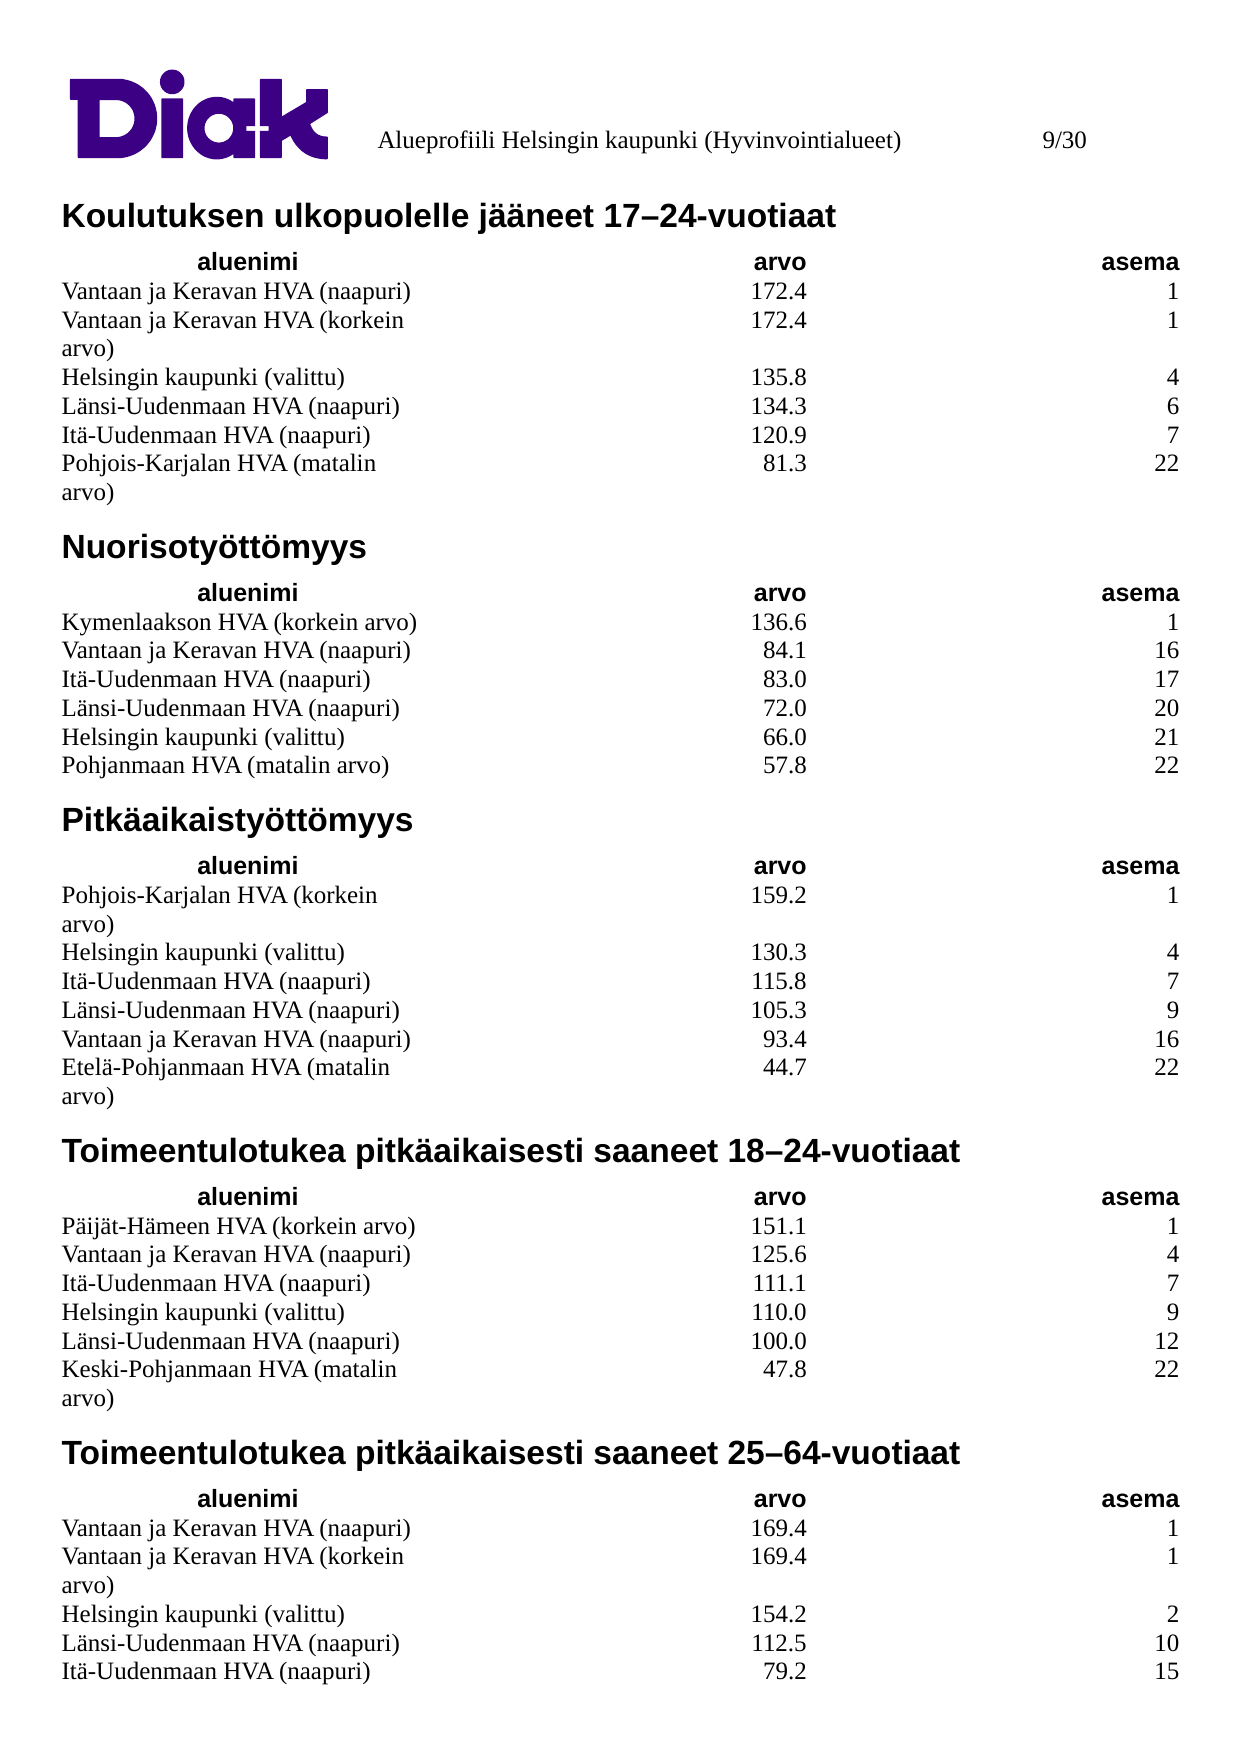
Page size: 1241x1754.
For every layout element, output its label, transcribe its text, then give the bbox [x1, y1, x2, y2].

table_cell 172.4 [434, 305, 806, 362]
table_cell Länsi-Uudenmaan HVA (naapuri) [61, 1326, 434, 1354]
table_cell 16 [806, 1024, 1179, 1052]
table_cell 66.0 [434, 722, 806, 751]
table_cell 151.1 [434, 1211, 806, 1239]
table_cell Helsingin kaupunki (valittu) [61, 938, 434, 966]
table_cell 93.4 [434, 1024, 806, 1052]
table_cell Helsingin kaupunki (valittu) [61, 362, 434, 391]
table_cell 169.4 [434, 1513, 806, 1541]
table_cell Länsi-Uudenmaan HVA (naapuri) [61, 391, 434, 420]
table_cell 169.4 [434, 1541, 806, 1599]
table_cell Kymenlaakson HVA (korkein arvo) [61, 607, 434, 636]
table_cell 79.2 [434, 1656, 806, 1685]
table_cell 134.3 [434, 391, 806, 420]
table_cell Länsi-Uudenmaan HVA (naapuri) [61, 693, 434, 722]
table_cell 4 [806, 1240, 1179, 1268]
table_cell 84.1 [434, 636, 806, 664]
table_cell 20 [806, 693, 1179, 722]
table_cell Länsi-Uudenmaan HVA (naapuri) [61, 1628, 434, 1656]
table_cell 21 [806, 722, 1179, 751]
table_cell 100.0 [434, 1326, 806, 1354]
table_cell 105.3 [434, 995, 806, 1024]
table_cell 22 [806, 449, 1179, 506]
table_cell Vantaan ja Keravan HVA (naapuri) [61, 1240, 434, 1268]
table_cell 7 [806, 966, 1179, 995]
table_cell Keski-Pohjanmaan HVA (matalin arvo) [61, 1355, 434, 1412]
table_cell Itä-Uudenmaan HVA (naapuri) [61, 1656, 434, 1685]
table_cell Itä-Uudenmaan HVA (naapuri) [61, 664, 434, 693]
table_cell 83.0 [434, 664, 806, 693]
table_cell 130.3 [434, 938, 806, 966]
table_cell 22 [806, 1355, 1179, 1412]
table_cell Helsingin kaupunki (valittu) [61, 1297, 434, 1326]
table_cell 72.0 [434, 693, 806, 722]
subtitle Nuorisotyöttömyys [61, 527, 1179, 566]
table_cell Itä-Uudenmaan HVA (naapuri) [61, 420, 434, 448]
table_header aluenimi [61, 1182, 434, 1211]
table_header asema [806, 1182, 1179, 1211]
table_header arvo [434, 1484, 806, 1513]
table_header asema [806, 578, 1179, 607]
table_cell 9 [806, 995, 1179, 1024]
table_cell Vantaan ja Keravan HVA (korkein arvo) [61, 305, 434, 362]
table_cell 4 [806, 362, 1179, 391]
subtitle Toimeentulotukea pitkäaikaisesti saaneet 25–64-vuotiaat [61, 1433, 1179, 1471]
subtitle Pitkäaikaistyöttömyys [61, 800, 1179, 839]
table_cell 1 [806, 1513, 1179, 1541]
table_header aluenimi [61, 851, 434, 880]
table_cell 1 [806, 1541, 1179, 1599]
table_cell Vantaan ja Keravan HVA (korkein arvo) [61, 1541, 434, 1599]
table_cell 6 [806, 391, 1179, 420]
table_cell 172.4 [434, 276, 806, 305]
table_cell 1 [806, 276, 1179, 305]
subtitle Koulutuksen ulkopuolelle jääneet 17–24-vuotiaat [61, 196, 1179, 235]
table_cell 2 [806, 1599, 1179, 1628]
table_cell Pohjois-Karjalan HVA (korkein arvo) [61, 880, 434, 937]
table_cell 159.2 [434, 880, 806, 937]
table_cell Vantaan ja Keravan HVA (naapuri) [61, 276, 434, 305]
table_cell 135.8 [434, 362, 806, 391]
table_cell 1 [806, 305, 1179, 362]
table_cell 1 [806, 607, 1179, 636]
table_cell 7 [806, 420, 1179, 448]
table_cell Länsi-Uudenmaan HVA (naapuri) [61, 995, 434, 1024]
table_header aluenimi [61, 578, 434, 607]
table_cell 57.8 [434, 751, 806, 779]
table_header asema [806, 247, 1179, 276]
table_cell Helsingin kaupunki (valittu) [61, 1599, 434, 1628]
subtitle Toimeentulotukea pitkäaikaisesti saaneet 18–24-vuotiaat [61, 1131, 1179, 1169]
table_cell 111.1 [434, 1268, 806, 1297]
table_cell 120.9 [434, 420, 806, 448]
table_cell 44.7 [434, 1053, 806, 1110]
table_cell Vantaan ja Keravan HVA (naapuri) [61, 636, 434, 664]
table_cell Itä-Uudenmaan HVA (naapuri) [61, 1268, 434, 1297]
table_cell 17 [806, 664, 1179, 693]
table_cell 1 [806, 1211, 1179, 1239]
table_cell Pohjois-Karjalan HVA (matalin arvo) [61, 449, 434, 506]
table_cell 112.5 [434, 1628, 806, 1656]
table_cell 154.2 [434, 1599, 806, 1628]
table_cell Pohjanmaan HVA (matalin arvo) [61, 751, 434, 779]
table_cell 4 [806, 938, 1179, 966]
table_header arvo [434, 1182, 806, 1211]
table_cell 1 [806, 880, 1179, 937]
table_header aluenimi [61, 1484, 434, 1513]
table_cell 10 [806, 1628, 1179, 1656]
table_cell 9 [806, 1297, 1179, 1326]
table_header asema [806, 851, 1179, 880]
table_cell 22 [806, 751, 1179, 779]
table_cell Vantaan ja Keravan HVA (naapuri) [61, 1024, 434, 1052]
table_header arvo [434, 851, 806, 880]
table_cell 47.8 [434, 1355, 806, 1412]
table_cell 136.6 [434, 607, 806, 636]
table_cell 115.8 [434, 966, 806, 995]
table_header aluenimi [61, 247, 434, 276]
table_cell Päijät-Hämeen HVA (korkein arvo) [61, 1211, 434, 1239]
table_cell Itä-Uudenmaan HVA (naapuri) [61, 966, 434, 995]
table_cell 7 [806, 1268, 1179, 1297]
table_cell 12 [806, 1326, 1179, 1354]
table_cell Helsingin kaupunki (valittu) [61, 722, 434, 751]
table_cell Vantaan ja Keravan HVA (naapuri) [61, 1513, 434, 1541]
table_header arvo [434, 578, 806, 607]
table_cell 110.0 [434, 1297, 806, 1326]
table_cell 125.6 [434, 1240, 806, 1268]
table_header asema [806, 1484, 1179, 1513]
table_cell 22 [806, 1053, 1179, 1110]
table_cell 81.3 [434, 449, 806, 506]
table_cell 15 [806, 1656, 1179, 1685]
table_cell 16 [806, 636, 1179, 664]
table_cell Etelä-Pohjanmaan HVA (matalin arvo) [61, 1053, 434, 1110]
table_header arvo [434, 247, 806, 276]
